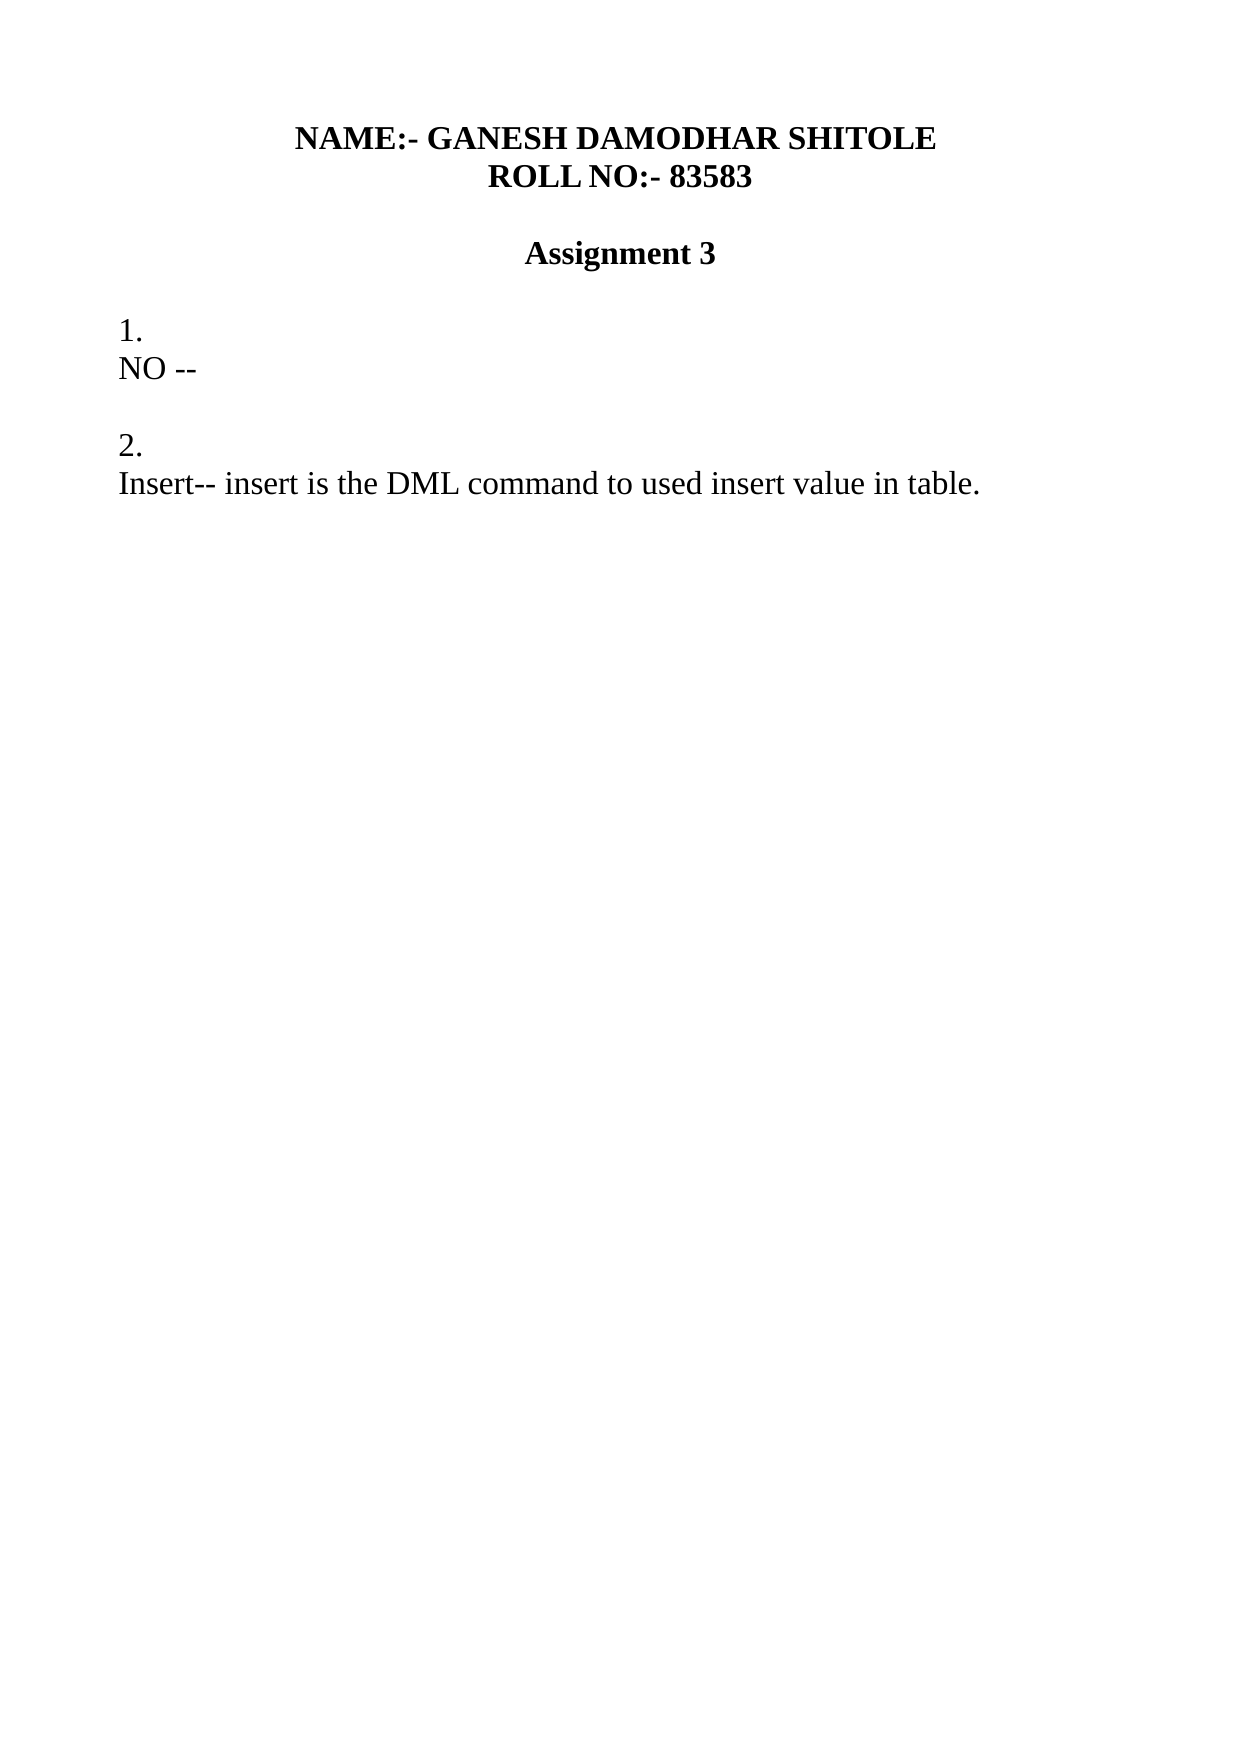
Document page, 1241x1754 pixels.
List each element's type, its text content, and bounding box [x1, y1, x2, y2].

text 2. [118, 425, 1122, 463]
text 1. [118, 310, 1122, 348]
text NO -- [118, 348, 1122, 386]
text Assignment 3 [118, 233, 1122, 271]
text NAME:- GANESH DAMODHAR SHITOLE [118, 118, 1122, 156]
text ROLL NO:- 83583 [118, 156, 1122, 195]
text Insert-- insert is the DML command to used insert value in table. [118, 463, 1122, 501]
